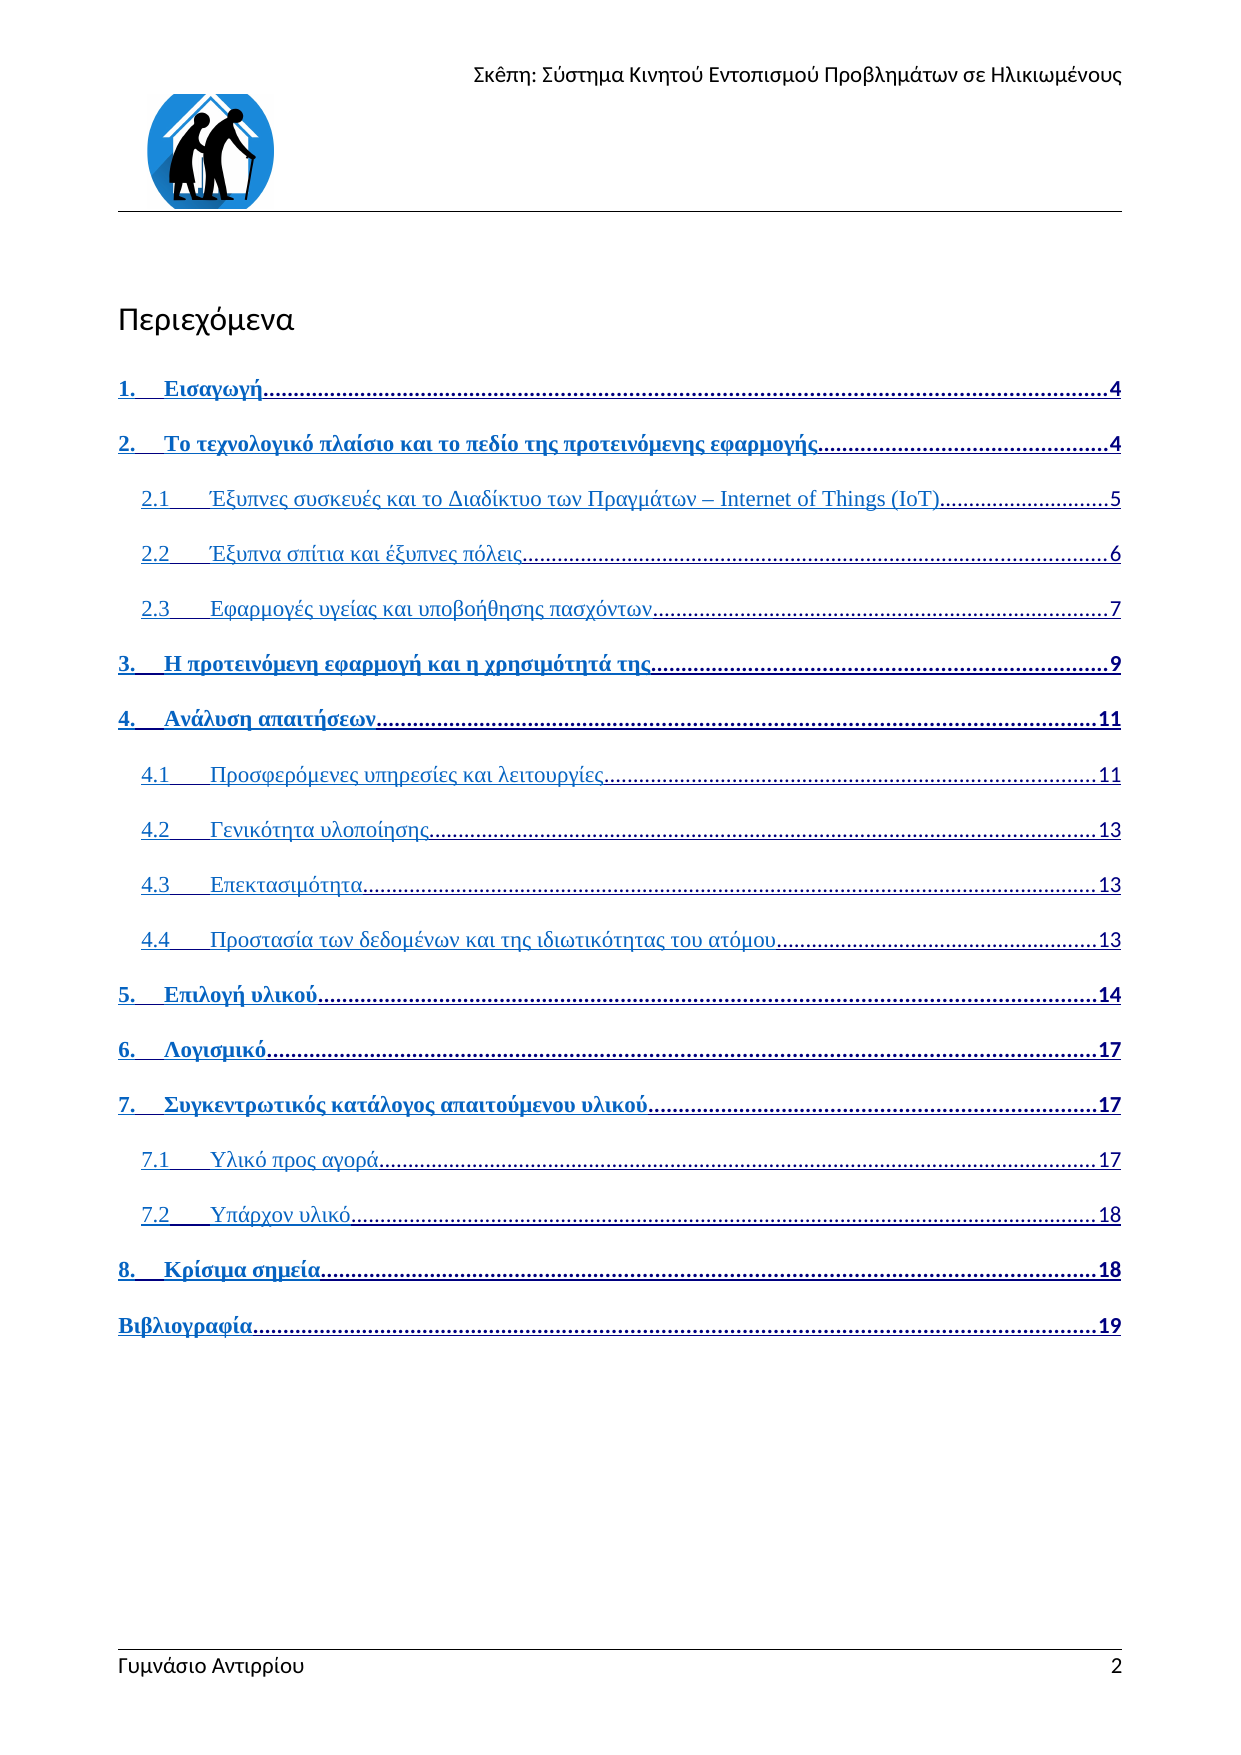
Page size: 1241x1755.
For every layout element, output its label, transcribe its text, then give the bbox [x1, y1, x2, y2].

text 2. Το τεχνολογικό πλαίσιο και το πεδίο της προτεινόμενης εφαρμογής 4 [118, 429, 1122, 457]
text 1. Εισαγωγή 4 [118, 374, 1122, 402]
text 2.2 Έξυπνα σπίτια και έξυπνες πόλεις 6 [141, 539, 1122, 567]
text 7. Συγκεντρωτικός κατάλογος απαιτούμενου υλικού 17 [118, 1090, 1122, 1118]
text 4.2 Γενικότητα υλοποίησης 13 [141, 815, 1122, 843]
text 6. Λογισμικό 17 [118, 1035, 1122, 1063]
text 2.3 Εφαρμογές υγείας και υποβοήθησης πασχόντων 7 [141, 594, 1122, 622]
text 7.2 Υπάρχον υλικό 18 [141, 1201, 1122, 1228]
text 4.3 Επεκτασιμότητα 13 [141, 870, 1122, 898]
text 7.1 Υλικό προς αγορά 17 [141, 1145, 1122, 1173]
text Βιβλιογραφία 19 [118, 1311, 1122, 1339]
text 4. Ανάλυση απαιτήσεων 11 [118, 704, 1122, 733]
text 4.4 Προστασία των δεδομένων και της ιδιωτικότητας του ατόμου 13 [141, 925, 1122, 953]
text 5. Επιλογή υλικού 14 [118, 980, 1122, 1008]
subtitle Περιεχόμενα [118, 298, 1122, 339]
text 3. Η προτεινόμενη εφαρμογή και η χρησιμότητά της 9 [118, 649, 1122, 677]
text 8. Κρίσιμα σημεία 18 [118, 1256, 1122, 1284]
text 2.1 Έξυπνες συσκευές και το Διαδίκτυο των Πραγμάτων – Internet of Things (IoT) 5 [141, 484, 1122, 512]
text 4.1 Προσφερόμενες υπηρεσίες και λειτουργίες 11 [141, 760, 1122, 788]
